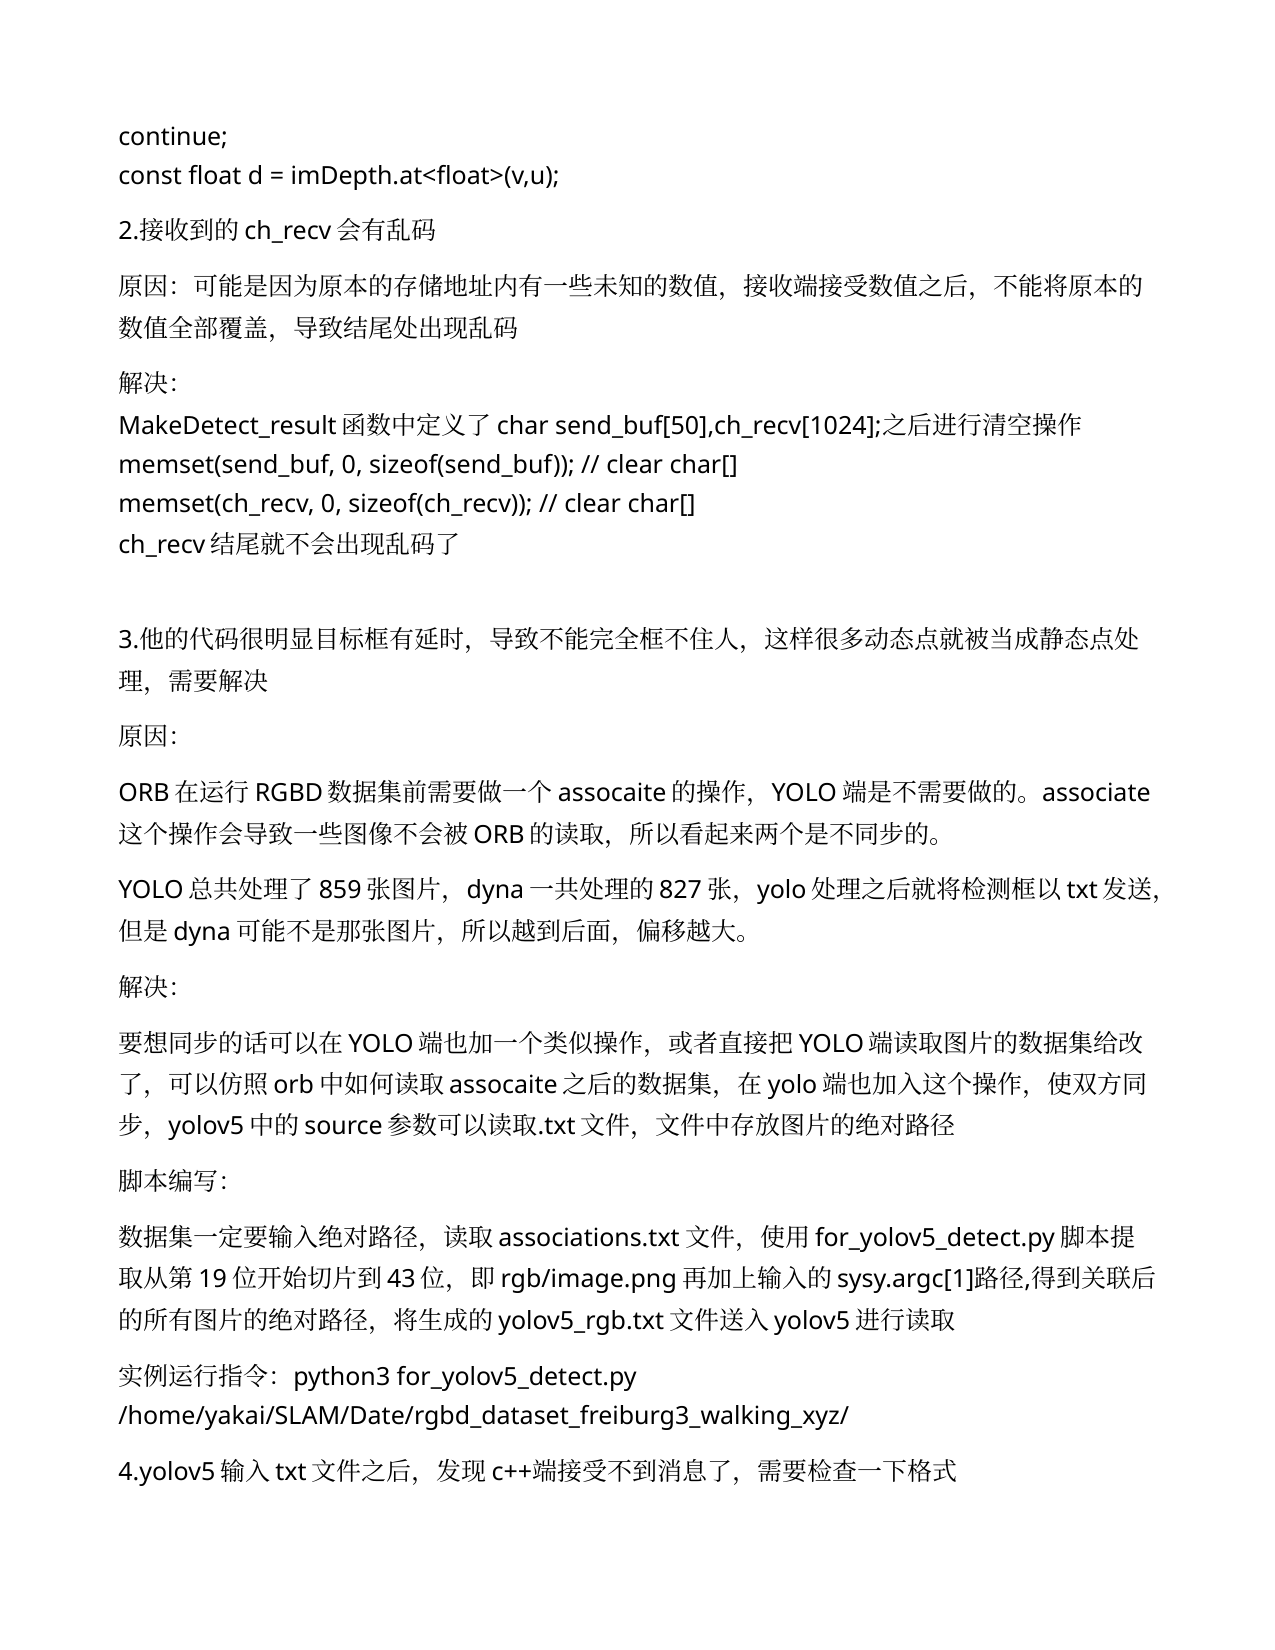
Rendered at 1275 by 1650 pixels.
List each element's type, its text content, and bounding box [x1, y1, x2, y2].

text 解决： MakeDetect_result函数中定义了char send_buf[50],ch_recv[1024];之后进行清空操作 memset(send_buf, 0, sizeof(send_buf)); // clear char[] memset(ch_recv, 0, sizeof(ch_recv)); // clear char[] ch_recv结尾就不会出现乱码了 [118, 364, 1157, 600]
text YOLO总共处理了859张图片，dyna一共处理的827张，yolo处理之后就将检测框以txt发送，但是dyna可能不是那张图片，所以越到后面，偏移越大。 [118, 870, 1157, 948]
text 解决： [118, 967, 1157, 1003]
text ORB在运行RGBD数据集前需要做一个assocaite的操作，YOLO端是不需要做的。associate这个操作会导致一些图像不会被ORB的读取，所以看起来两个是不同步的。 [118, 773, 1157, 850]
text 数据集一定要输入绝对路径，读取associations.txt文件，使用for_yolov5_detect.py脚本提取从第19位开始切片到43位，即rgb/image.png再加上输入的sysy.argc[1]路径,得到关联后的所有图片的绝对路径，将生成的yolov5_rgb.txt文件送入yolov5进行读取 [118, 1218, 1157, 1337]
text continue; const float d = imDepth.at<float>(v,u); [118, 118, 1157, 191]
text 3.他的代码很明显目标框有延时，导致不能完全框不住人，这样很多动态点就被当成静态点处理，需要解决 [118, 620, 1157, 697]
text 2.接收到的ch_recv会有乱码 [118, 211, 1157, 247]
text 原因： [118, 717, 1157, 753]
text 脚本编写： [118, 1162, 1157, 1198]
text 4.yolov5输入txt文件之后，发现c++端接受不到消息了，需要检查一下格式 [118, 1451, 1157, 1487]
text 要想同步的话可以在YOLO端也加一个类似操作，或者直接把YOLO端读取图片的数据集给改了，可以仿照orb中如何读取assocaite之后的数据集，在yolo端也加入这个操作，使双方同步，yolov5中的source参数可以读取.txt文件，文件中存放图片的绝对路径 [118, 1023, 1157, 1142]
text 实例运行指令：python3 for_yolov5_detect.py /home/yakai/SLAM/Date/rgbd_dataset_freiburg3_walking_xyz/ [118, 1356, 1157, 1432]
text 原因：可能是因为原本的存储地址内有一些未知的数值，接收端接受数值之后，不能将原本的数值全部覆盖，导致结尾处出现乱码 [118, 267, 1157, 344]
